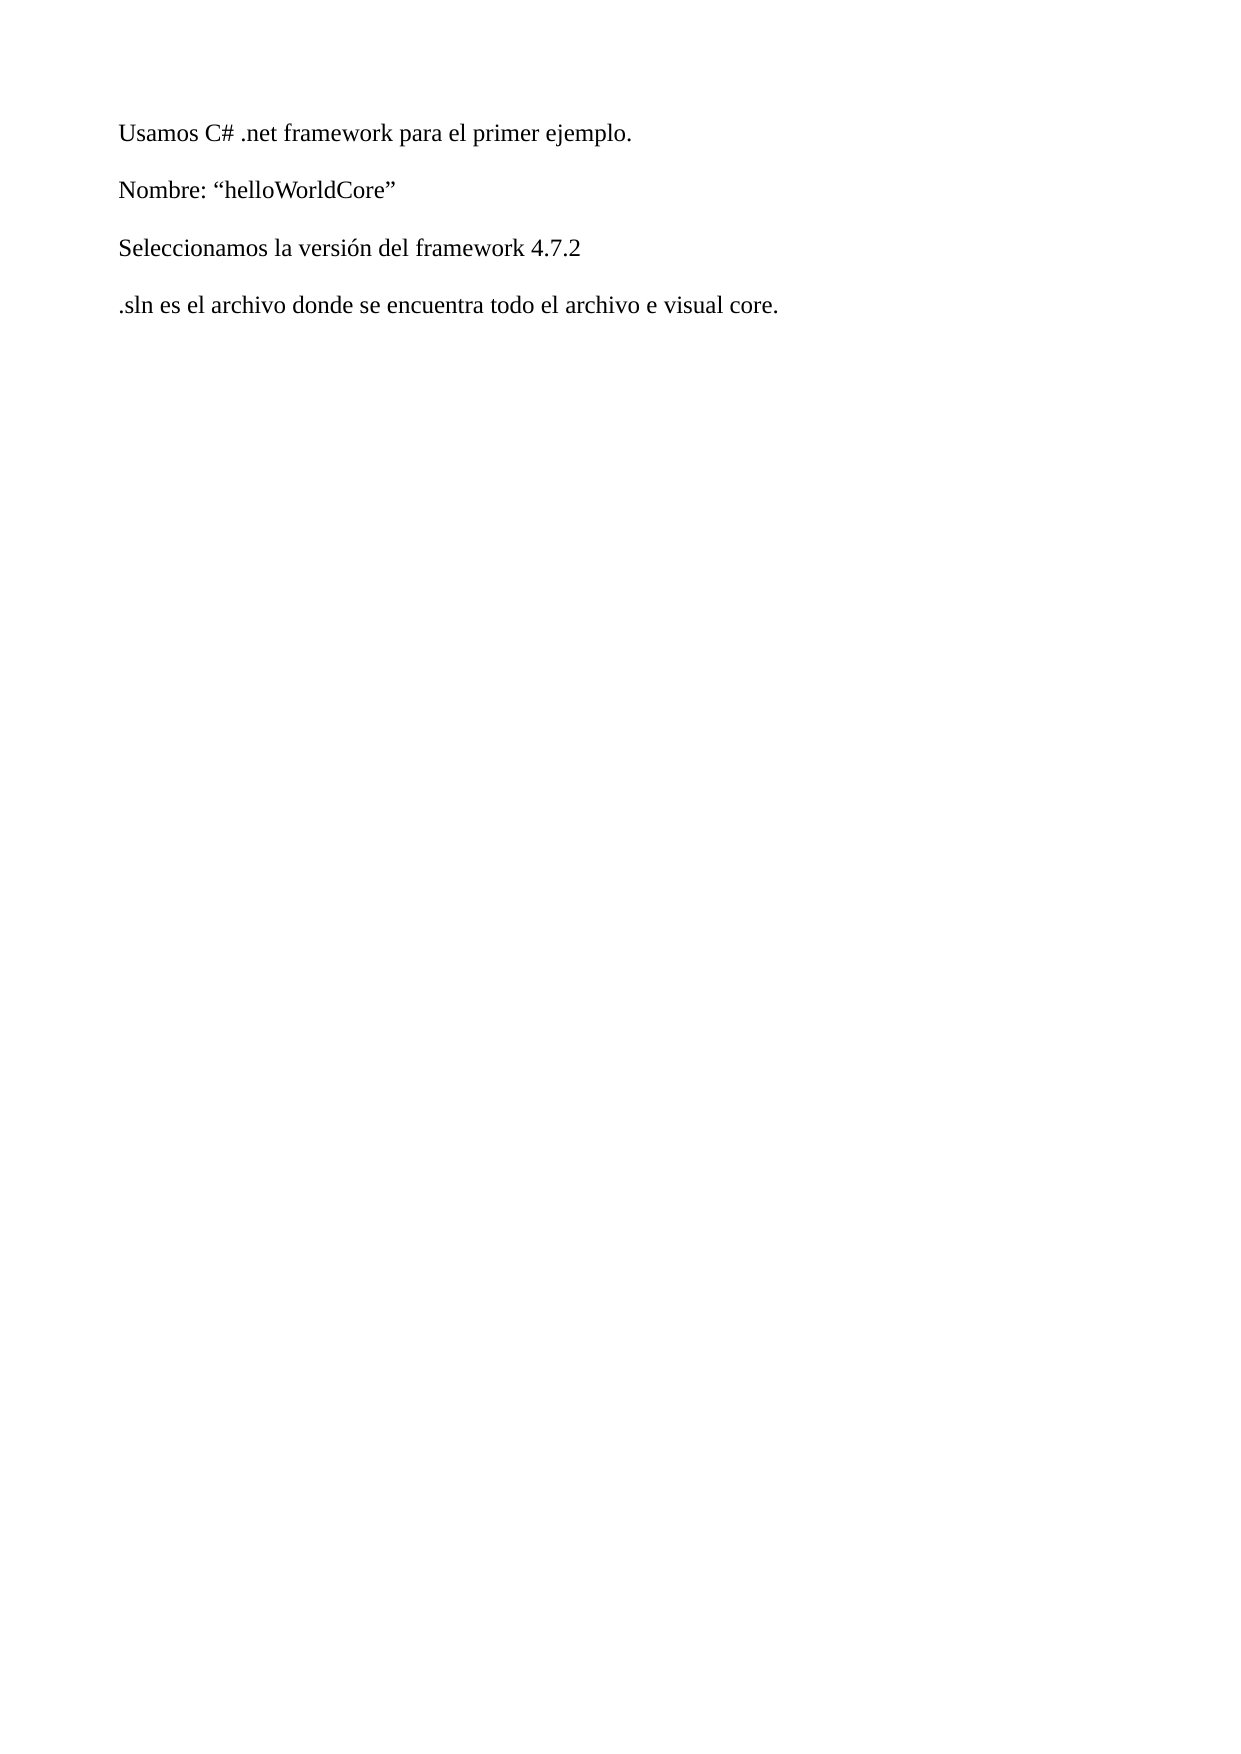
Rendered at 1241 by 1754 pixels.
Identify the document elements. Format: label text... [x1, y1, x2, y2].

text .sln es el archivo donde se encuentra todo el archivo e visual core. [118, 291, 1122, 319]
text Usamos C# .net framework para el primer ejemplo. [118, 118, 1122, 147]
text Seleccionamos la versión del framework 4.7.2 [118, 233, 1122, 262]
text Nombre: “helloWorldCore” [118, 176, 1122, 204]
